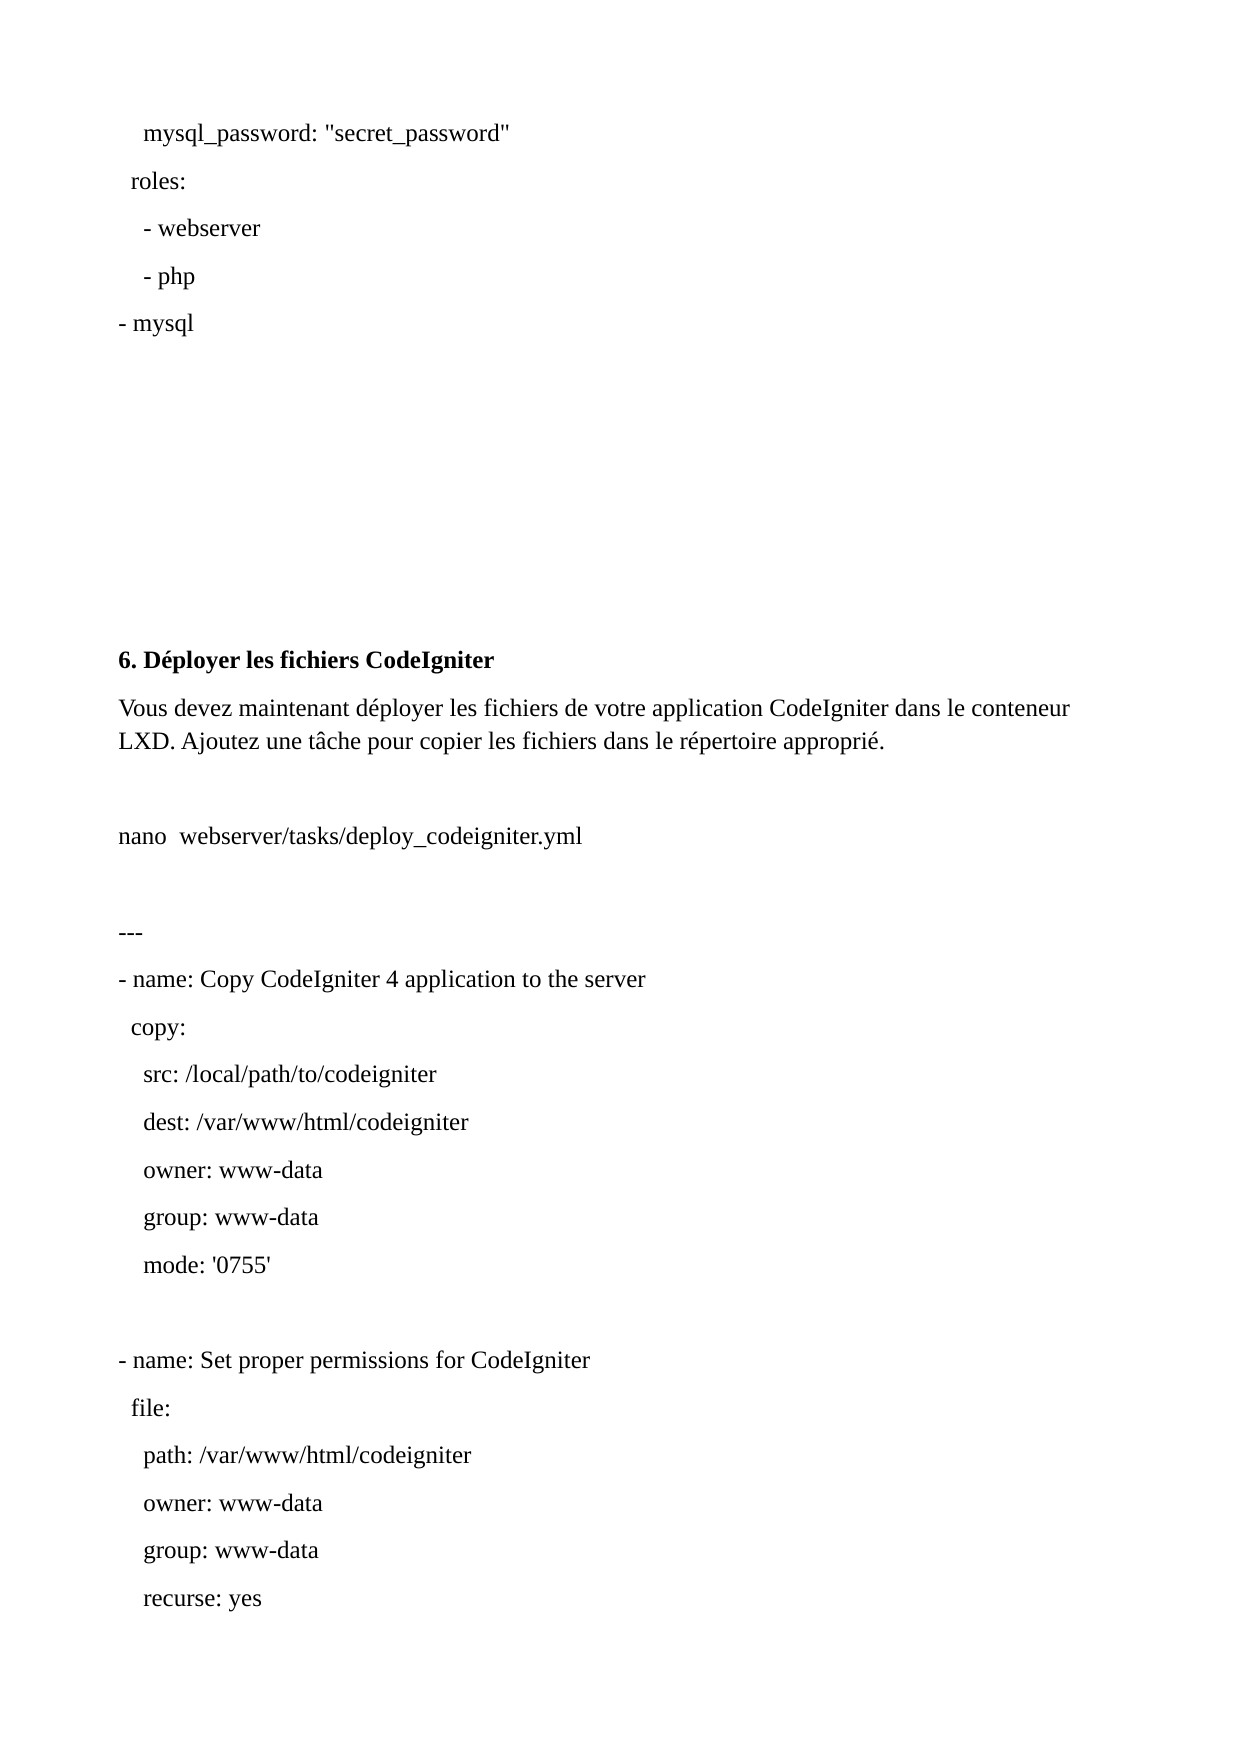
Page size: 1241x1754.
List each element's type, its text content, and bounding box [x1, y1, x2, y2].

text owner: www-data [118, 1488, 1122, 1517]
text - name: Copy CodeIgniter 4 application to the server [118, 964, 1122, 993]
text - mysql [118, 308, 1122, 337]
text - webserver [118, 213, 1122, 242]
text - php [118, 261, 1122, 290]
text mode: '0755' [118, 1250, 1122, 1279]
text recurse: yes [118, 1583, 1122, 1612]
text --- [118, 917, 1122, 945]
text dest: /var/www/html/codeigniter [118, 1107, 1122, 1136]
text mysql_password: "secret_password" [118, 118, 1122, 147]
text group: www-data [118, 1202, 1122, 1231]
text nano webserver/tasks/deploy_codeigniter.yml [118, 821, 1122, 850]
text group: www-data [118, 1536, 1122, 1564]
text copy: [118, 1012, 1122, 1041]
text src: /local/path/to/codeigniter [118, 1059, 1122, 1088]
text 6. Déployer les fichiers CodeIgniter [118, 547, 1122, 674]
text file: [118, 1393, 1122, 1421]
text path: /var/www/html/codeigniter [118, 1440, 1122, 1469]
text Vous devez maintenant déployer les fichiers de votre application CodeIgniter dans le conteneur LXD. Ajoutez une tâche pour copier les fichiers dans le répertoire approprié. [118, 693, 1122, 755]
text - name: Set proper permissions for CodeIgniter [118, 1345, 1122, 1374]
text owner: www-data [118, 1155, 1122, 1183]
text roles: [118, 166, 1122, 194]
